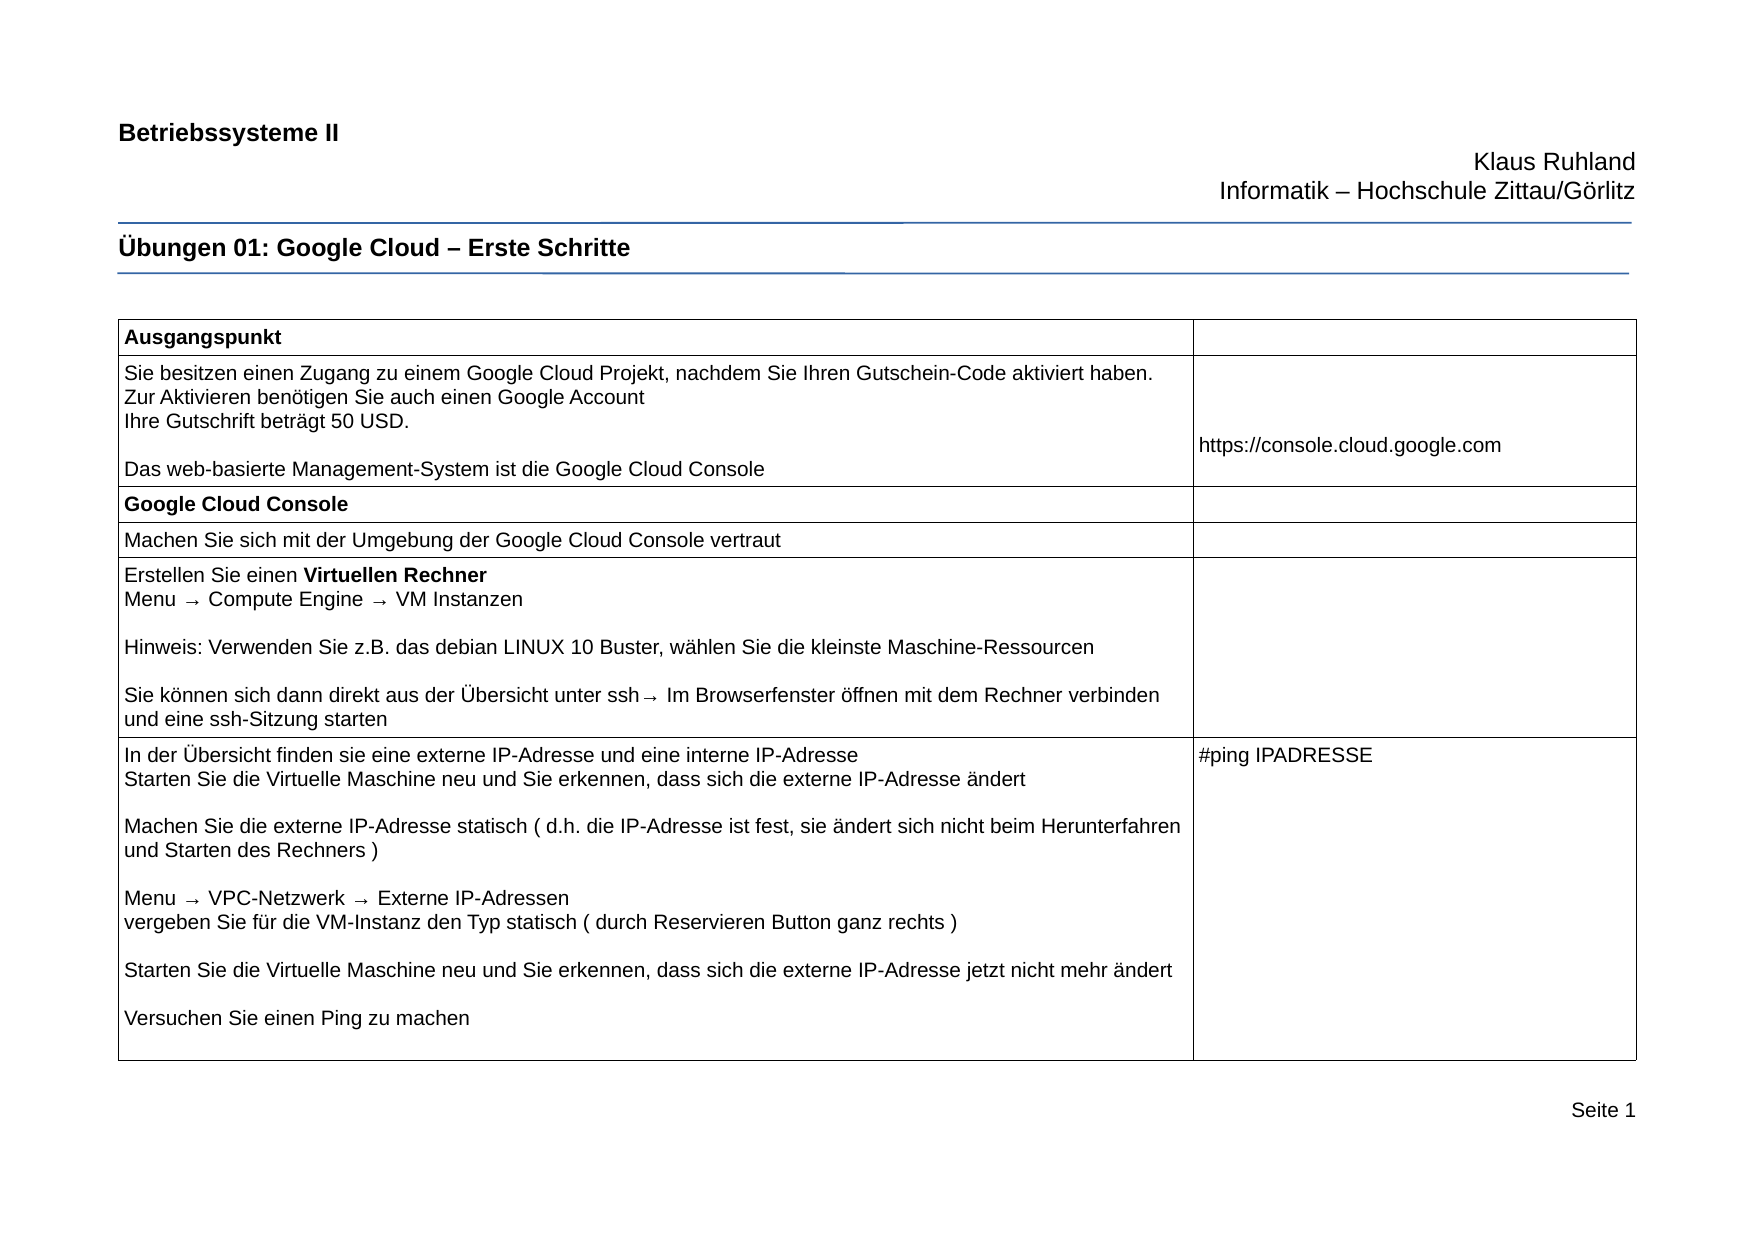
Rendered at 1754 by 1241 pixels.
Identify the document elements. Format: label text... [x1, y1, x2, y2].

table_cell [1194, 523, 1636, 557]
table_cell https://console.cloud.google.com [1194, 356, 1636, 486]
table_cell [1194, 558, 1636, 737]
table_cell Google Cloud Console [119, 487, 1193, 522]
table_cell Erstellen Sie einen Virtuellen Rechner Menu → Compute Engine → VM Instanzen Hinweis: Verwenden Sie z.B. das debian LINUX 10 Buster, wählen Sie die kleinste Maschine-Ressourcen Sie können sich dann direkt aus der Übersicht unter ssh→ Im Browserfenster öffnen mit dem Rechner verbinden und eine ssh-Sitzung starten [119, 558, 1193, 737]
text Klaus Ruhland [118, 147, 1636, 176]
table_cell In der Übersicht finden sie eine externe IP-Adresse und eine interne IP-Adresse Starten Sie die Virtuelle Maschine neu und Sie erkennen, dass sich die externe IP-Adresse ändert Machen Sie die externe IP-Adresse statisch ( d.h. die IP-Adresse ist fest, sie ändert sich nicht beim Herunterfahren und Starten des Rechners ) Menu → VPC-Netzwerk → Externe IP-Adressen vergeben Sie für die VM-Instanz den Typ statisch ( durch Reservieren Button ganz rechts ) Starten Sie die Virtuelle Maschine neu und Sie erkennen, dass sich die externe IP-Adresse jetzt nicht mehr ändert Versuchen Sie einen Ping zu machen [119, 738, 1193, 1059]
text Übungen 01: Google Cloud – Erste Schritte [118, 233, 1636, 262]
text Informatik – Hochschule Zittau/Görlitz [118, 176, 1636, 204]
table_header [1194, 320, 1636, 355]
table_cell Machen Sie sich mit der Umgebung der Google Cloud Console vertraut [119, 523, 1193, 557]
text Betriebssysteme II [118, 118, 1636, 147]
table_cell Sie besitzen einen Zugang zu einem Google Cloud Projekt, nachdem Sie Ihren Gutschein-Code aktiviert haben. Zur Aktivieren benötigen Sie auch einen Google Account Ihre Gutschrift beträgt 50 USD. Das web-basierte Management-System ist die Google Cloud Console [119, 356, 1193, 486]
table_header Ausgangspunkt [119, 320, 1193, 355]
table_cell #ping IPADRESSE [1194, 738, 1636, 1059]
table_cell [1194, 487, 1636, 522]
